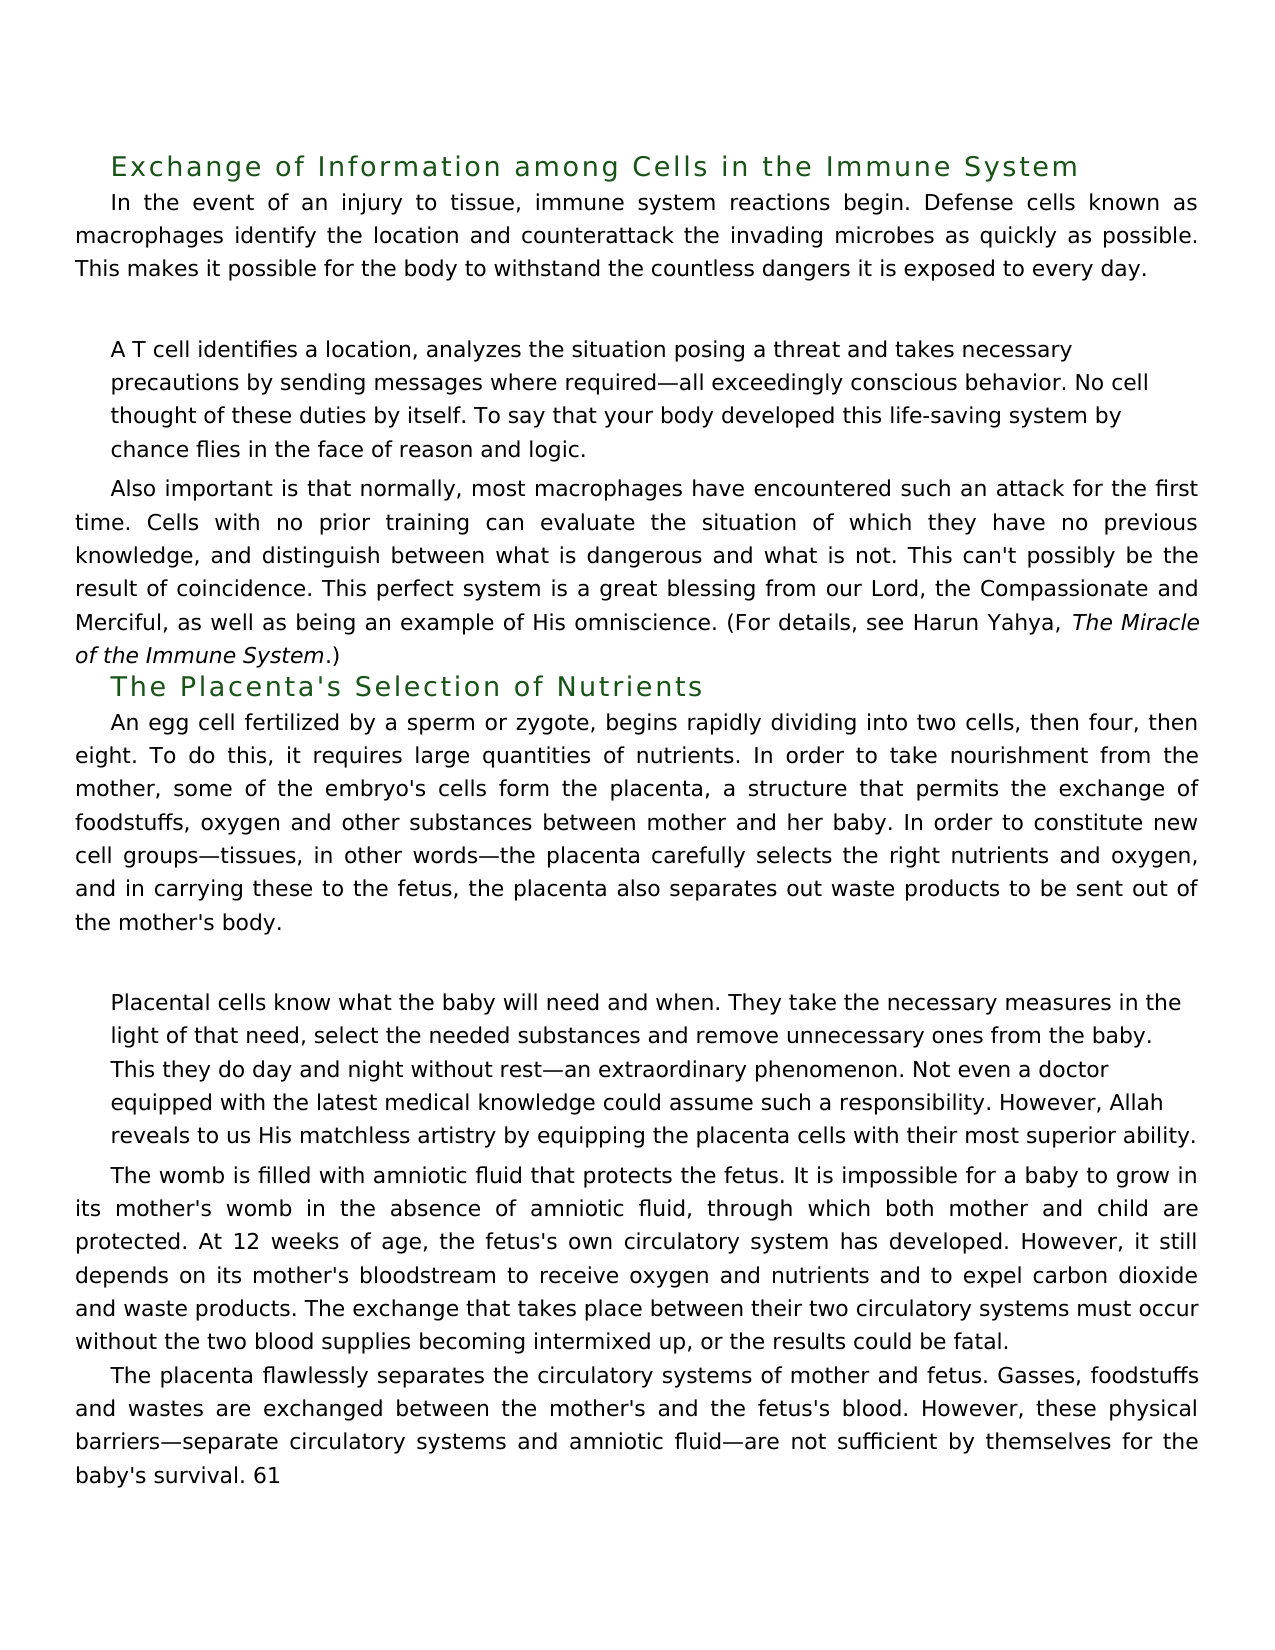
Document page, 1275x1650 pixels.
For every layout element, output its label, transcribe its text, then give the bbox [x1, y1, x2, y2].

text The womb is filled with amniotic fluid that protects the fetus. It is impossible for a baby to grow in its mother's womb in the absence of amniotic fluid, through which both mother and child are protected. At 12 weeks of age, the fetus's own circulatory system has developed. However, it still depends on its mother's bloodstream to receive oxygen and nutrients and to expel carbon dioxide and waste products. The exchange that takes place between their two circulatory systems must occur without the two blood supplies becoming intermixed up, or the results could be fatal. [75, 1156, 1200, 1356]
text The placenta flawlessly separates the circulatory systems of mother and fetus. Gasses, foodstuffs and wastes are exchanged between the mother's and the fetus's blood. However, these physical barriers—separate circulatory systems and amniotic fluid—are not sufficient by themselves for the baby's survival. 61 [75, 1356, 1200, 1490]
text A T cell identifies a location, analyzes the situation posing a threat and takes necessary precautions by sending messages where required—all exceedingly conscious behavior. No cell thought of these duties by itself. To say that your body developed this life-saving system by chance flies in the face of reason and logic. [110, 331, 1200, 464]
text An egg cell fertilized by a sperm or zygote, begins rapidly dividing into two cells, then four, then eight. To do this, it requires large quantities of nutrients. In order to take nourishment from the mother, some of the embryo's cells form the placenta, a structure that permits the exchange of foodstuffs, oxygen and other substances between mother and her baby. In order to constitute new cell groups—tissues, in other words—the placenta carefully selects the right nutrients and oxygen, and in carrying these to the fetus, the placenta also separates out waste products to be sent out of the mother's body. [75, 703, 1200, 937]
subtitle The Placenta's Selection of Nutrients [75, 670, 1200, 703]
text Also important is that normally, most macrophages have encountered such an attack for the first time. Cells with no prior training can evaluate the situation of which they have no previous knowledge, and distinguish between what is dangerous and what is not. This can't possibly be the result of coincidence. This perfect system is a great blessing from our Lord, the Compassionate and Merciful, as well as being an example of His omniscience. (For details, see Harun Yahya, The Miracle of the Immune System.) [75, 470, 1200, 670]
subtitle Exchange of Information among Cells in the Immune System [75, 150, 1200, 183]
text In the event of an injury to tissue, immune system reactions begin. Defense cells known as macrophages identify the location and counterattack the invading microbes as quickly as possible. This makes it possible for the body to withstand the countless dangers it is exposed to every day. [75, 183, 1200, 283]
text Placental cells know what the baby will need and when. They take the necessary measures in the light of that need, select the needed substances and remove unnecessary ones from the baby. This they do day and night without rest—an extraordinary phenomenon. Not even a doctor equipped with the latest medical knowledge could assume such a responsibility. However, Allah reveals to us His matchless artistry by equipping the placenta cells with their most superior ability. [110, 984, 1200, 1151]
